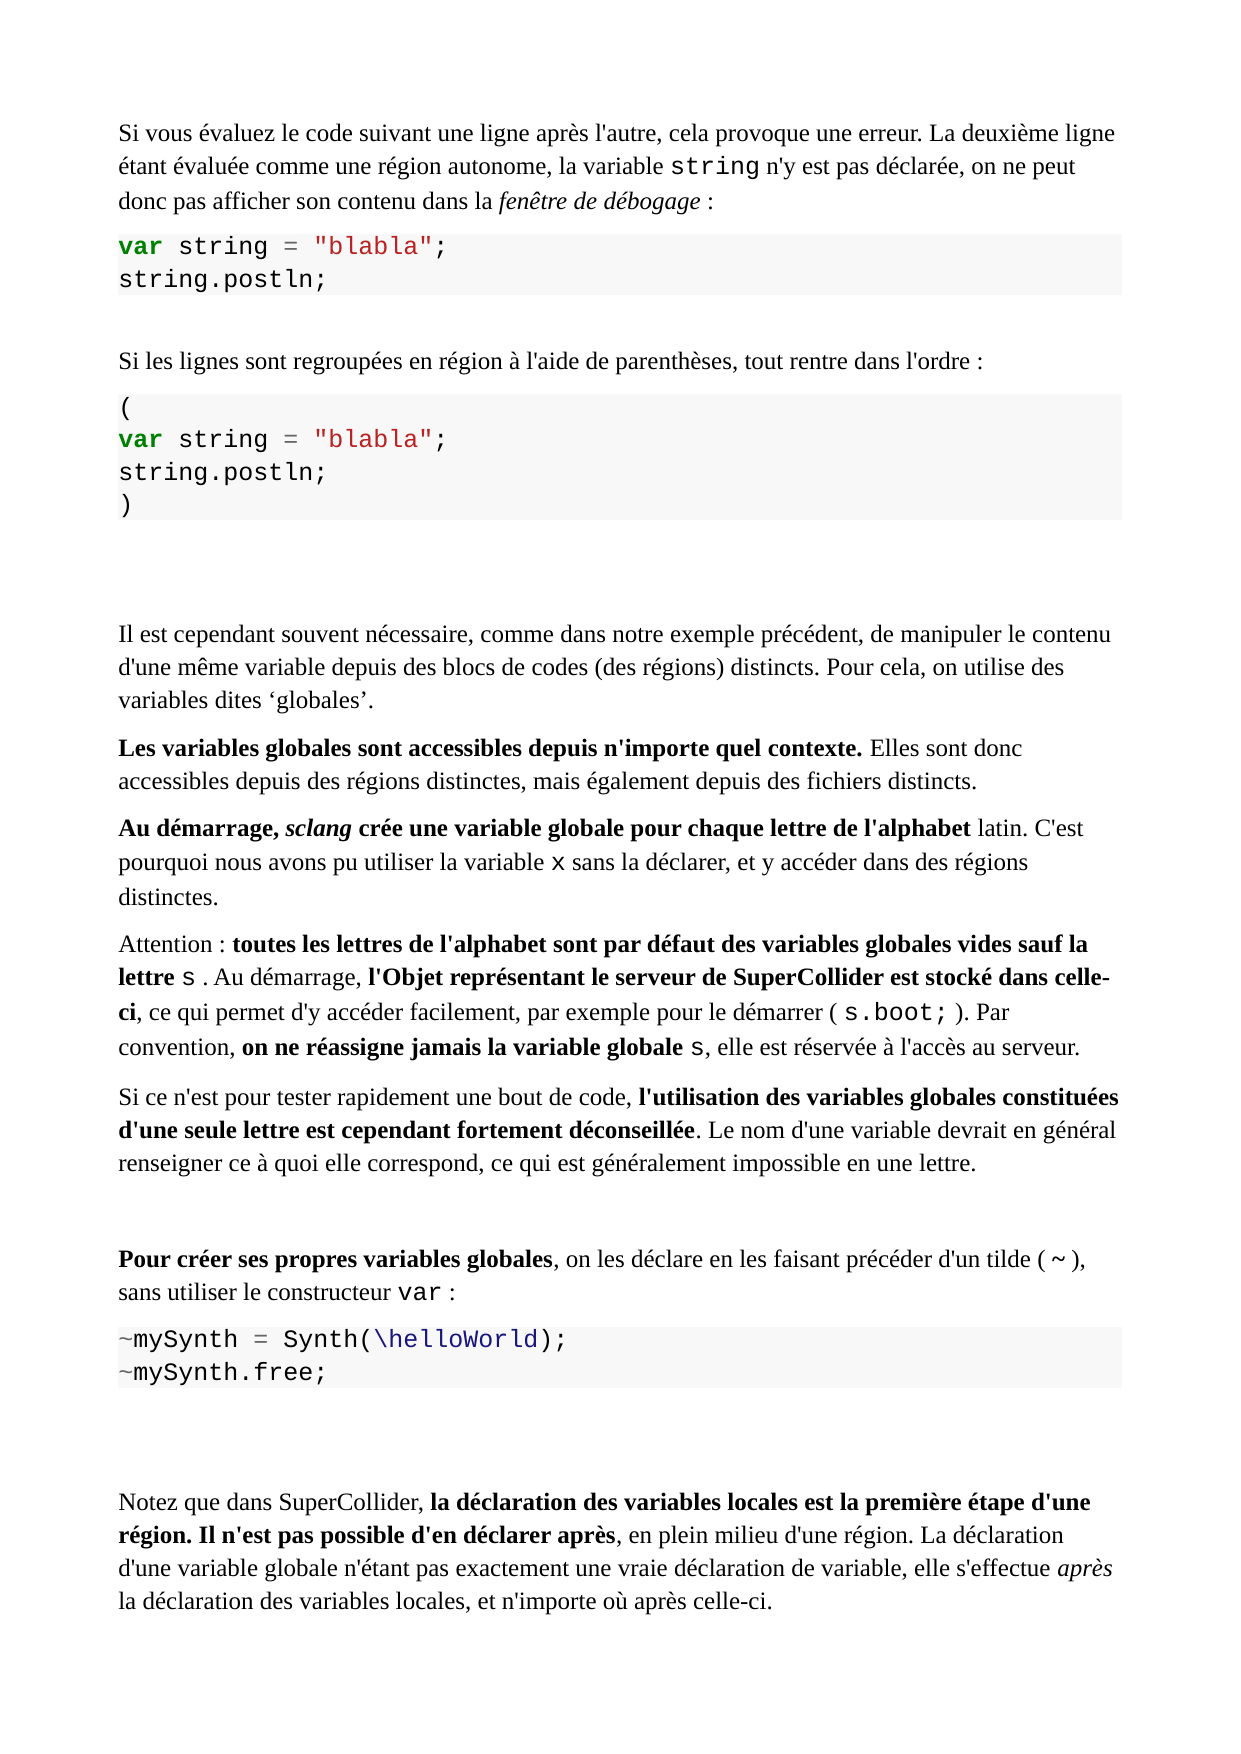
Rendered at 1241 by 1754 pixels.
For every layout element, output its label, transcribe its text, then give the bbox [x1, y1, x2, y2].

text Notez que dans SuperCollider, la déclaration des variables locales est la première étape d'une région. Il n'est pas possible d'en déclarer après, en plein milieu d'une région. La déclaration d'une variable globale n'étant pas exactement une vraie déclaration de variable, elle s'effectue après la déclaration des variables locales, et n'importe où après celle-ci. [118, 1487, 1122, 1615]
text Au démarrage, sclang crée une variable globale pour chaque lettre de l'alphabet latin. C'est pourquoi nous avons pu utiliser la variable x sans la déclarer, et y accéder dans des régions distinctes. [118, 813, 1122, 910]
text var string = "blabla"; [118, 234, 1122, 262]
text ~mySynth = Synth(\helloWorld); [118, 1327, 1122, 1355]
text Si vous évaluez le code suivant une ligne après l'autre, cela provoque une erreur. La deuxième ligne étant évaluée comme une région autonome, la variable string n'y est pas déclarée, on ne peut donc pas afficher son contenu dans la fenêtre de débogage : [118, 118, 1122, 215]
text Il est cependant souvent nécessaire, comme dans notre exemple précédent, de manipuler le contenu d'une même variable depuis des blocs de codes (des régions) distincts. Pour cela, on utilise des variables dites ‘globales’. [118, 619, 1122, 714]
text Attention : toutes les lettres de l'alphabet sont par défaut des variables globales vides sauf la lettre s . Au démarrage, l'Objet représentant le serveur de SuperCollider est stocké dans celle-ci, ce qui permet d'y accéder facilement, par exemple pour le démarrer ( s.boot; ). Par convention, on ne réassigne jamais la variable globale s, elle est réservée à l'accès au serveur. [118, 929, 1122, 1063]
text ( [118, 394, 1122, 422]
text var string = "blabla"; [118, 427, 1122, 455]
text Si ce n'est pour tester rapidement une bout de code, l'utilisation des variables globales constituées d'une seule lettre est cependant fortement déconseillée. Le nom d'une variable devrait en général renseigner ce à quoi elle correspond, ce qui est généralement impossible en une lettre. [118, 1082, 1122, 1177]
text string.postln; [118, 266, 1122, 295]
text string.postln; [118, 459, 1122, 487]
text Pour créer ses propres variables globales, on les déclare en les faisant précéder d'un tilde ( ~ ), sans utiliser le constructeur var : [118, 1244, 1122, 1308]
text Les variables globales sont accessibles depuis n'importe quel contexte. Elles sont donc accessibles depuis des régions distinctes, mais également depuis des fichiers distincts. [118, 733, 1122, 795]
text ~mySynth.free; [118, 1359, 1122, 1388]
text Si les lignes sont regroupées en région à l'aide de parenthèses, tout rentre dans l'ordre : [118, 346, 1122, 375]
text ) [118, 492, 1122, 520]
